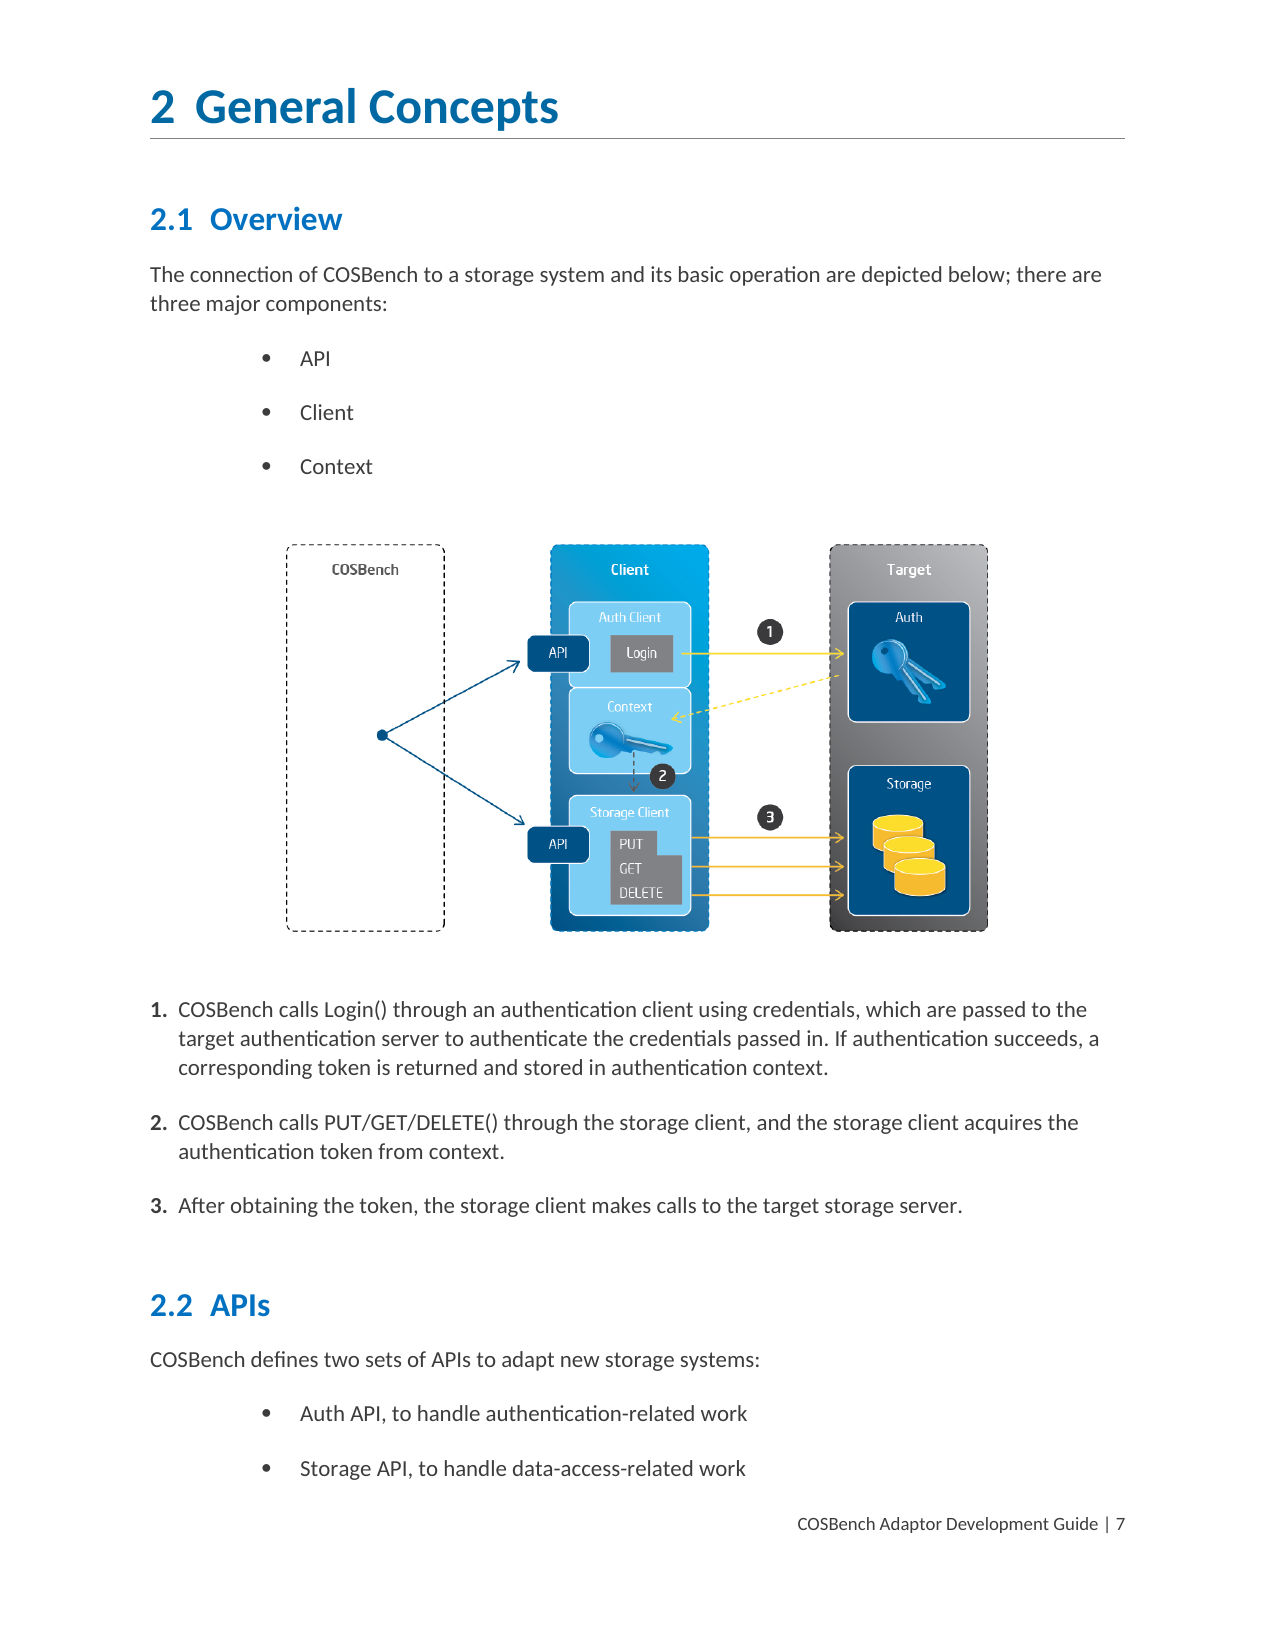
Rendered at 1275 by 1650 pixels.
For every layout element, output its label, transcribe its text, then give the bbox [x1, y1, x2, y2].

list Storage API, to handle data-access-related work [262, 1454, 1125, 1482]
text COSBench defines two sets of APIs to adapt new storage systems: [150, 1345, 1125, 1373]
list Auth API, to handle authentication-related work [262, 1399, 1125, 1427]
text The connection of COSBench to a storage system and its basic operation are depicted below; there are three major components: [150, 260, 1125, 317]
subtitle APIs [150, 1283, 1125, 1324]
list API [262, 344, 1125, 372]
list Context [262, 452, 1125, 480]
subtitle General Concepts [150, 75, 1125, 138]
text 3. After obtaining the token, the storage client makes calls to the target storage server. [150, 1192, 1125, 1220]
text 1. COSBench calls Login() through an authentication client using credentials, which are passed to the target authentication server to authenticate the credentials passed in. If authentication succeeds, a corresponding token is returned and stored in authentication context. [150, 995, 1125, 1082]
list Client [262, 398, 1125, 426]
subtitle Overview [150, 198, 1125, 239]
text 2. COSBench calls PUT/GET/DELETE() through the storage client, and the storage client acquires the authentication token from context. [150, 1108, 1125, 1165]
